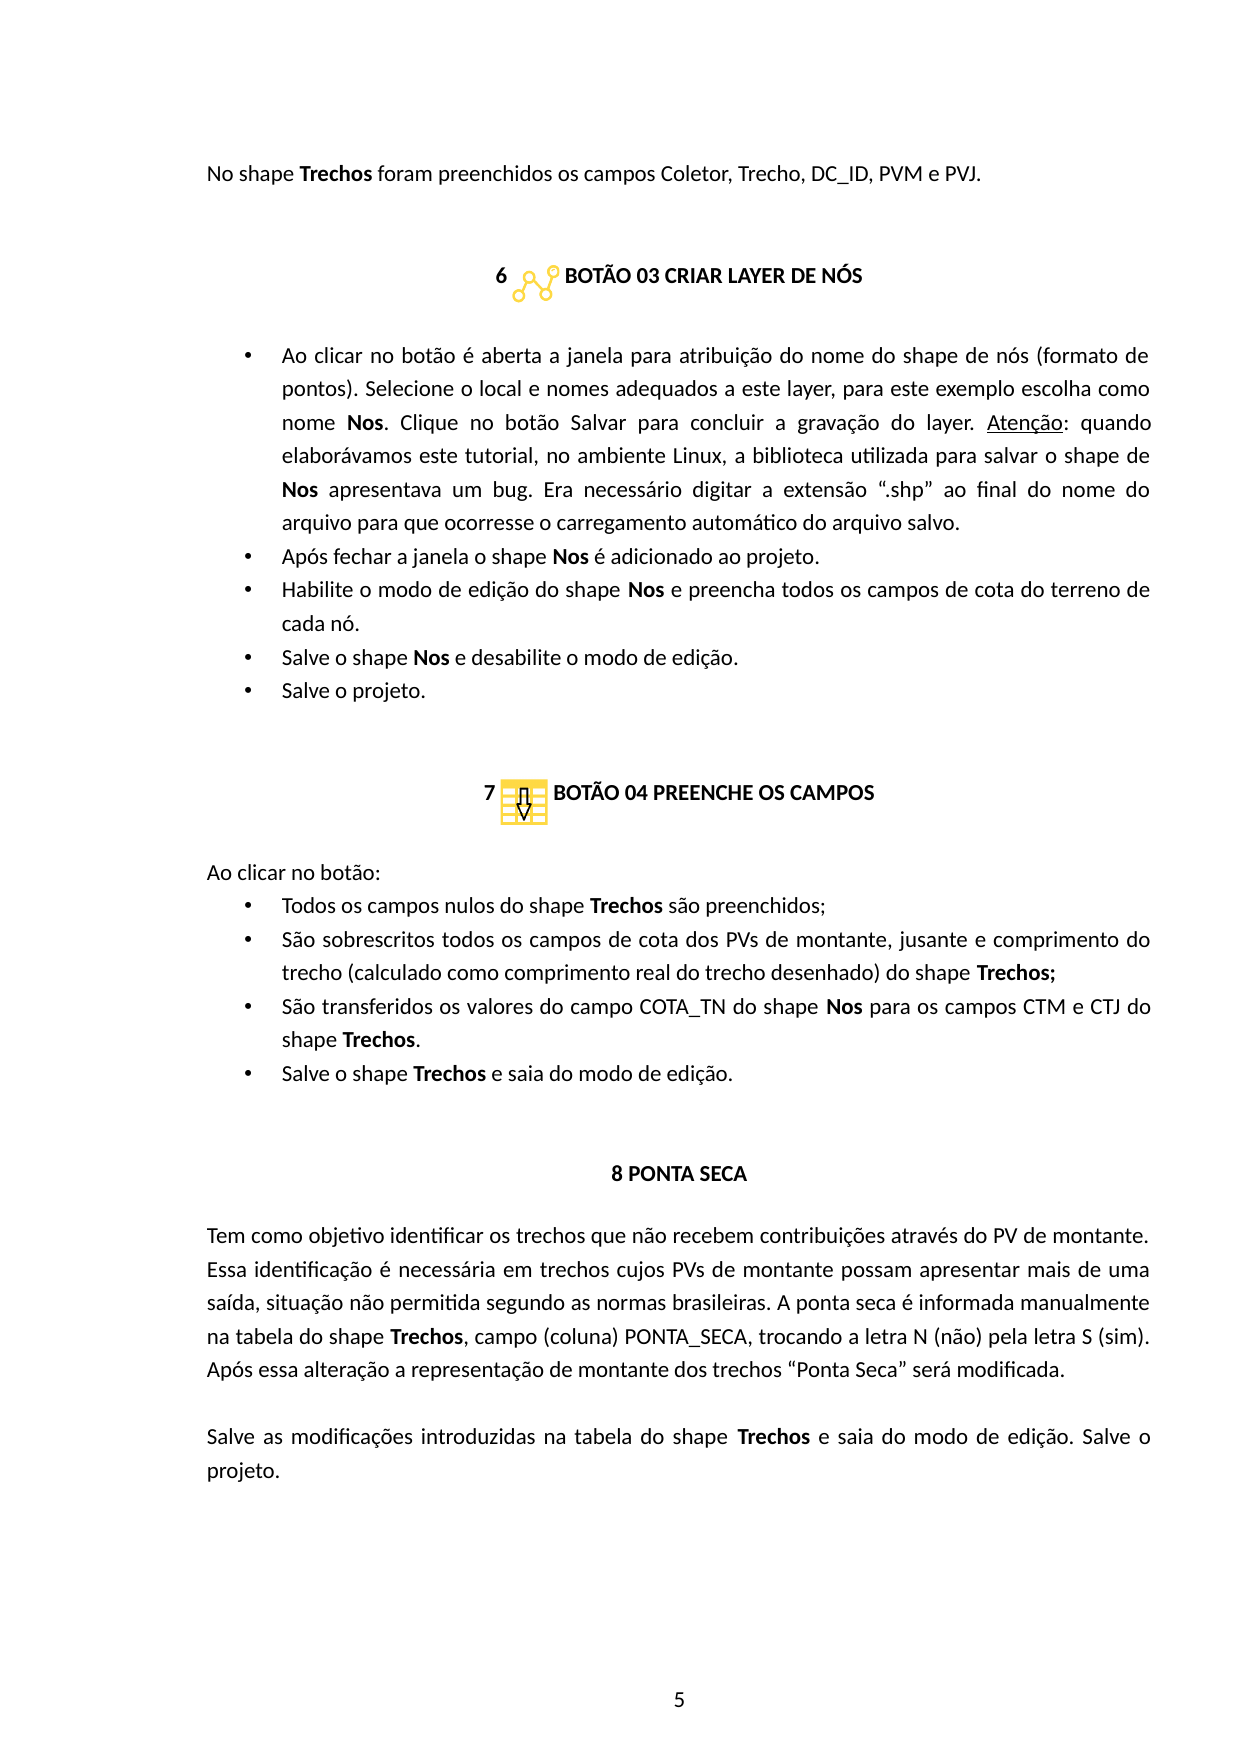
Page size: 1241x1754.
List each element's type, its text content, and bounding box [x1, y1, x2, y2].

text No shape Trechos foram preenchidos os campos Coletor, Trecho, DC_ID, PVM e PVJ. [207, 159, 1152, 187]
text Ao clicar no botão: [207, 858, 1152, 886]
text Salve as modificações introduzidas na tabela do shape Trechos e saia do modo de edição. Salve o projeto. [207, 1422, 1152, 1484]
list Salve o projeto. [244, 676, 1152, 704]
subtitle BOTÃO 03 CRIAR LAYER DE NÓS [560, 260, 1152, 307]
list Ao clicar no botão é aberta a janela para atribuição do nome do shape de nós (formato de pontos). Selecione o local e nomes adequados a este layer, para este exemplo escolha como nome Nos. Clique no botão Salvar para concluir a gravação do layer. Atenção: quando elaborávamos este tutorial, no ambiente Linux, a biblioteca utilizada para salvar o shape de Nos apresentava um bug. Era necessário digitar a extensão “.shp” ao final do nome do arquivo para que ocorresse o carregamento automático do arquivo salvo. [244, 341, 1152, 537]
list Salve o shape Trechos e saia do modo de edição. [244, 1059, 1152, 1087]
subtitle PONTA SECA [207, 1159, 1152, 1188]
list São transferidos os valores do campo COTA_TN do shape Nos para os campos CTM e CTJ do shape Trechos. [244, 992, 1152, 1053]
list Salve o shape Nos e desabilite o modo de edição. [244, 643, 1152, 671]
picture [512, 260, 560, 308]
subtitle BOTÃO 04 PreenchE OS CAMPOS [207, 777, 500, 824]
subtitle BOTÃO 04 PreenchE OS CAMPOS [548, 777, 1152, 824]
list Todos os campos nulos do shape Trechos são preenchidos; [244, 891, 1152, 919]
subtitle BOTÃO 03 CRIAR LAYER DE NÓS [207, 260, 512, 307]
list São sobrescritos todos os campos de cota dos PVs de montante, jusante e comprimento do trecho (calculado como comprimento real do trecho desenhado) do shape Trechos; [244, 925, 1152, 986]
list Após fechar a janela o shape Nos é adicionado ao projeto. [244, 542, 1152, 570]
text Tem como objetivo identificar os trechos que não recebem contribuições através do PV de montante. Essa identificação é necessária em trechos cujos PVs de montante possam apresentar mais de uma saída, situação não permitida segundo as normas brasileiras. A ponta seca é informada manualmente na tabela do shape Trechos, campo (coluna) PONTA_SECA, trocando a letra N (não) pela letra S (sim). Após essa alteração a representação de montante dos trechos “Ponta Seca” será modificada. [207, 1221, 1152, 1383]
picture [500, 776, 548, 825]
list Habilite o modo de edição do shape Nos e preencha todos os campos de cota do terreno de cada nó. [244, 576, 1152, 637]
